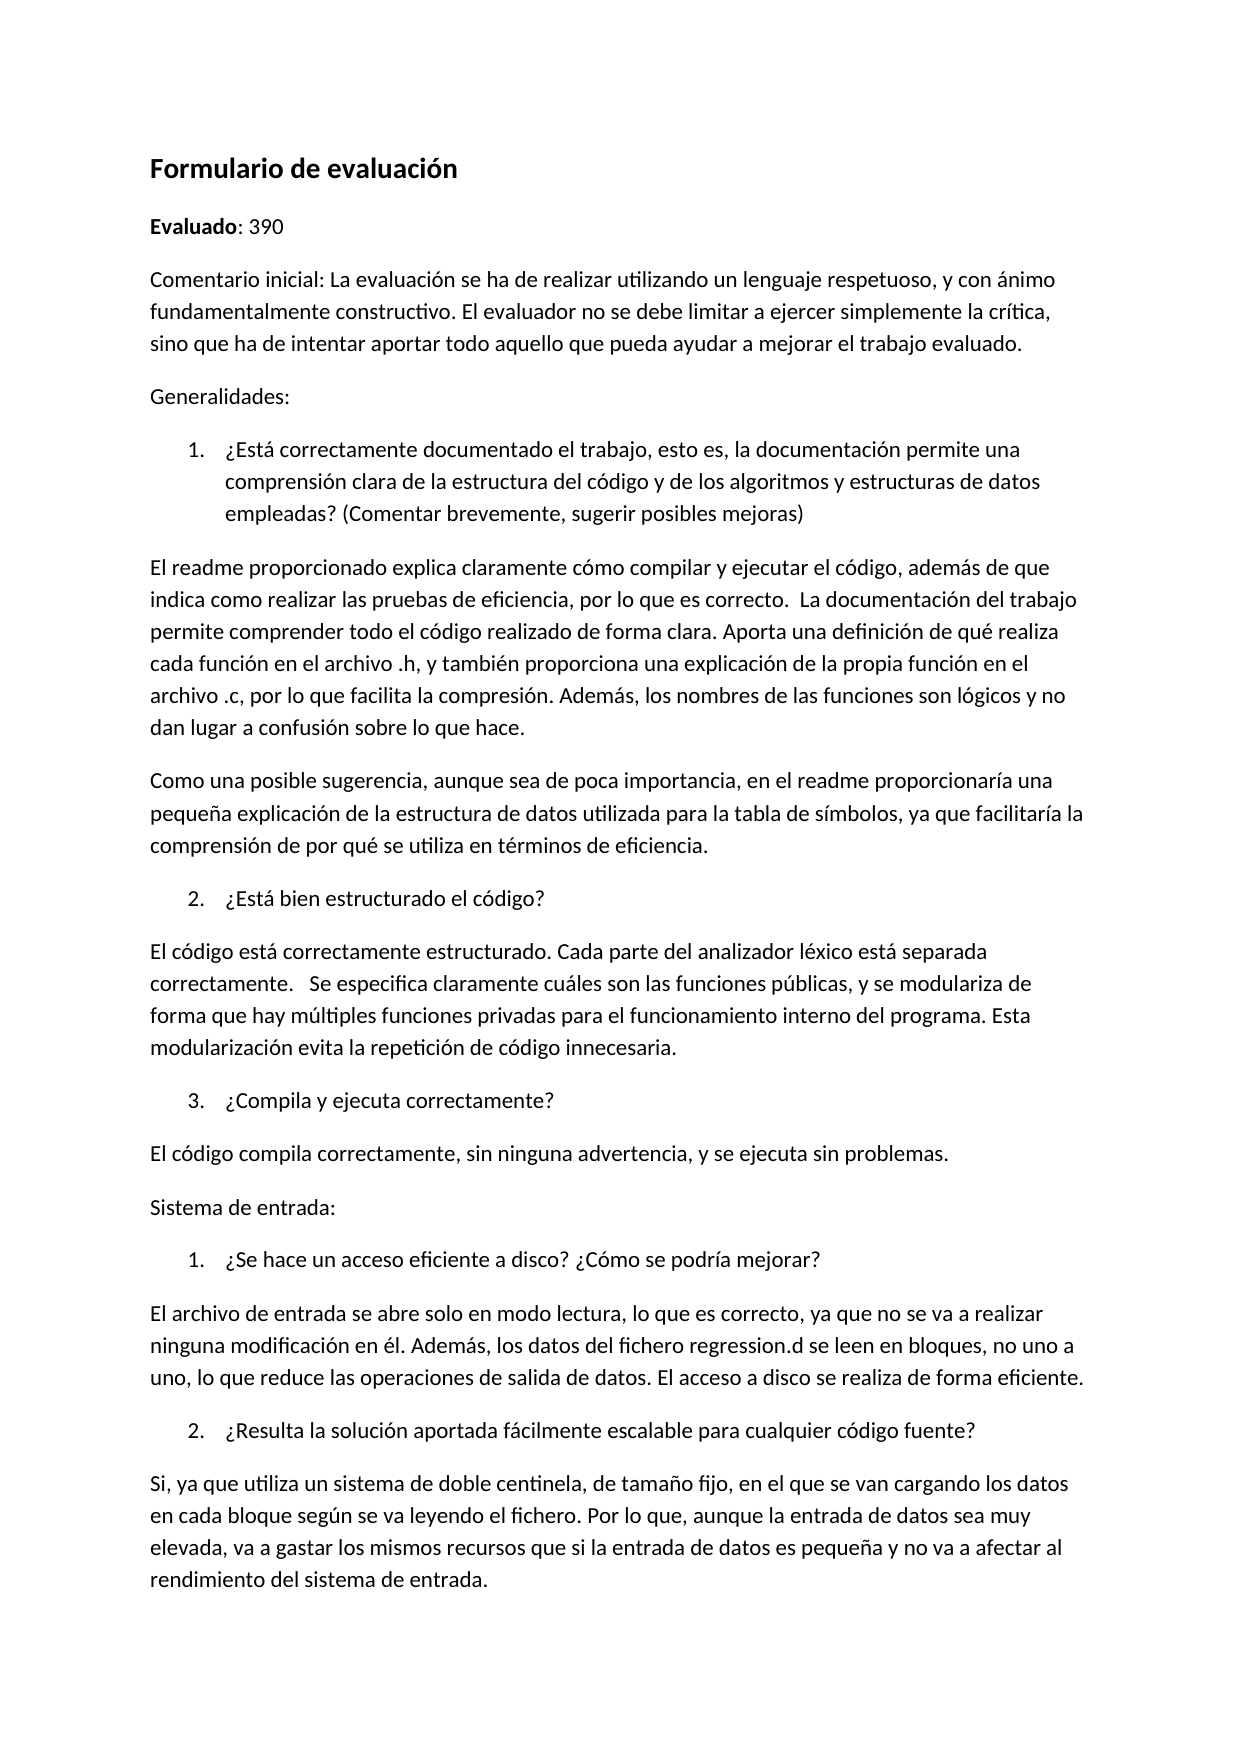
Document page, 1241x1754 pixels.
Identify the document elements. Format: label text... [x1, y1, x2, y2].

list ¿Está correctamente documentado el trabajo, esto es, la documentación permite una comprensión clara de la estructura del código y de los algoritmos y estructuras de datos empleadas? (Comentar brevemente, sugerir posibles mejoras) [187, 435, 1090, 528]
text El readme proporcionado explica claramente cómo compilar y ejecutar el código, además de que indica como realizar las pruebas de eficiencia, por lo que es correcto. La documentación del trabajo permite comprender todo el código realizado de forma clara. Aporta una definición de qué realiza cada función en el archivo .h, y también proporciona una explicación de la propia función en el archivo .c, por lo que facilita la compresión. Además, los nombres de las funciones son lógicos y no dan lugar a confusión sobre lo que hace. [150, 553, 1090, 742]
text Generalidades: [150, 382, 1090, 410]
text El código está correctamente estructurado. Cada parte del analizador léxico está separada correctamente. Se especifica claramente cuáles son las funciones públicas, y se modulariza de forma que hay múltiples funciones privadas para el funcionamiento interno del programa. Esta modularización evita la repetición de código innecesaria. [150, 937, 1090, 1062]
text Sistema de entrada: [150, 1193, 1090, 1221]
list ¿Se hace un acceso eficiente a disco? ¿Cómo se podría mejorar? [187, 1246, 1090, 1274]
list ¿Está bien estructurado el código? [187, 884, 1090, 912]
text El código compila correctamente, sin ninguna advertencia, y se ejecuta sin problemas. [150, 1139, 1090, 1168]
list ¿Resulta la solución aportada fácilmente escalable para cualquier código fuente? [187, 1416, 1090, 1444]
list ¿Compila y ejecuta correctamente? [187, 1087, 1090, 1114]
text Evaluado: 390 [150, 212, 1090, 240]
text Comentario inicial: La evaluación se ha de realizar utilizando un lenguaje respetuoso, y con ánimo fundamentalmente constructivo. El evaluador no se debe limitar a ejercer simplemente la crítica, sino que ha de intentar aportar todo aquello que pueda ayudar a mejorar el trabajo evaluado. [150, 265, 1090, 357]
text Formulario de evaluación [150, 150, 1090, 186]
text Si, ya que utiliza un sistema de doble centinela, de tamaño fijo, en el que se van cargando los datos en cada bloque según se va leyendo el fichero. Por lo que, aunque la entrada de datos sea muy elevada, va a gastar los mismos recursos que si la entrada de datos es pequeña y no va a afectar al rendimiento del sistema de entrada. [150, 1469, 1090, 1594]
text Como una posible sugerencia, aunque sea de poca importancia, en el readme proporcionaría una pequeña explicación de la estructura de datos utilizada para la tabla de símbolos, ya que facilitaría la comprensión de por qué se utiliza en términos de eficiencia. [150, 767, 1090, 859]
text El archivo de entrada se abre solo en modo lectura, lo que es correcto, ya que no se va a realizar ninguna modificación en él. Además, los datos del fichero regression.d se leen en bloques, no uno a uno, lo que reduce las operaciones de salida de datos. El acceso a disco se realiza de forma eficiente. [150, 1299, 1090, 1391]
